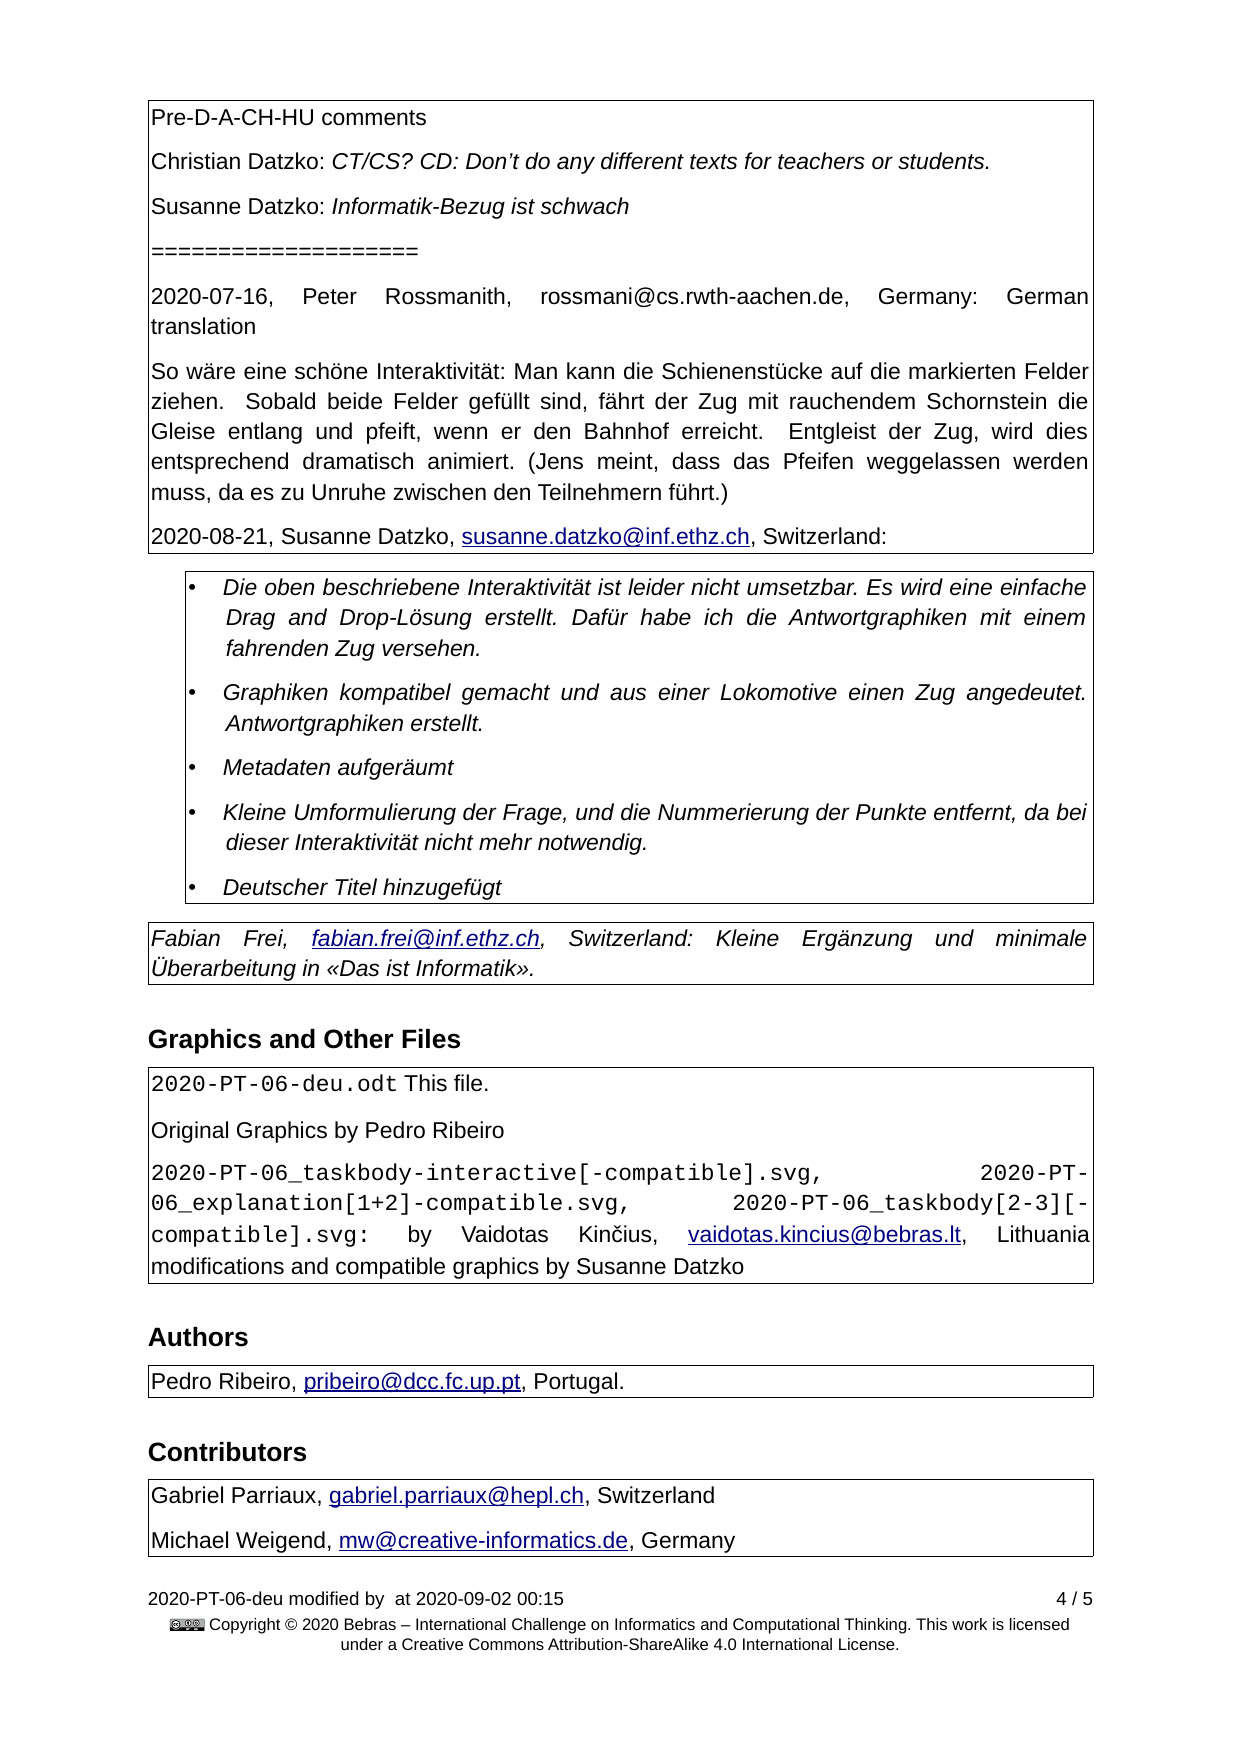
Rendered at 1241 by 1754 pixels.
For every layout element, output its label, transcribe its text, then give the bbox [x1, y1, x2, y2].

text 2020-08-21, Susanne Datzko, susanne.datzko@inf.ethz.ch, Switzerland: [149, 520, 1093, 553]
list Deutscher Titel hinzugefügt [186, 871, 1093, 903]
list Metadaten aufgeräumt [186, 751, 1093, 781]
text Michael Weigend, mw@creative-informatics.de, Germany [149, 1524, 1093, 1556]
text Pre-D-A-CH-HU comments [149, 101, 1093, 130]
text So wäre eine schöne Interaktivität: Man kann die Schienenstücke auf die markierten Felder ziehen. Sobald beide Felder gefüllt sind, fährt der Zug mit rauchendem Schornstein die Gleise entlang und pfeift, wenn er den Bahnhof erreicht. Entgleist der Zug, wird dies entsprechend dramatisch animiert. (Jens meint, dass das Pfeifen weggelassen werden muss, da es zu Unruhe zwischen den Teilnehmern führt.) [149, 354, 1093, 505]
text Fabian Frei, fabian.frei@inf.ethz.ch, Switzerland: Kleine Ergänzung und minimale Überarbeitung in «Das ist Informatik». [149, 923, 1093, 984]
list Graphiken kompatibel gemacht und aus einer Lokomotive einen Zug angedeutet. Antwortgraphiken erstellt. [186, 676, 1093, 736]
list Kleine Umformulierung der Frage, und die Nummerierung der Punkte entfernt, da bei dieser Interaktivität nicht mehr notwendig. [186, 796, 1093, 856]
text Susanne Datzko: Informatik-Bezug ist schwach [149, 190, 1093, 219]
subtitle Contributors [148, 1436, 1093, 1467]
subtitle Graphics and Other Files [148, 1024, 1093, 1054]
text 2020-PT-06-deu.odt This file. [149, 1068, 1093, 1098]
list Die oben beschriebene Interaktivität ist leider nicht umsetzbar. Es wird eine einfache Drag and Drop-Lösung erstellt. Dafür habe ich die Antwortgraphiken mit einem fahrenden Zug versehen. [186, 572, 1093, 661]
subtitle Authors [148, 1322, 1093, 1352]
text Christian Datzko: CT/CS? CD: Don’t do any different texts for teachers or students. [149, 145, 1093, 174]
text 2020-PT-06_taskbody-interactive[-compatible].svg, 2020-PT-06_explanation[1+2]-compatible.svg, 2020-PT-06_taskbody[2-3][-compatible].svg: by Vaidotas Kinčius, vaidotas.kincius@bebras.lt, Lithuania modifications and compatible graphics by Susanne Datzko [149, 1158, 1093, 1283]
text Original Graphics by Pedro Ribeiro [149, 1114, 1093, 1143]
text Pedro Ribeiro, pribeiro@dcc.fc.up.pt, Portugal. [149, 1366, 1093, 1397]
text 2020-07-16, Peter Rossmanith, rossmani@cs.rwth-aachen.de, Germany: German translation [149, 279, 1093, 339]
text Gabriel Parriaux, gabriel.parriaux@hepl.ch, Switzerland [149, 1480, 1093, 1508]
text ==================== [149, 235, 1093, 264]
